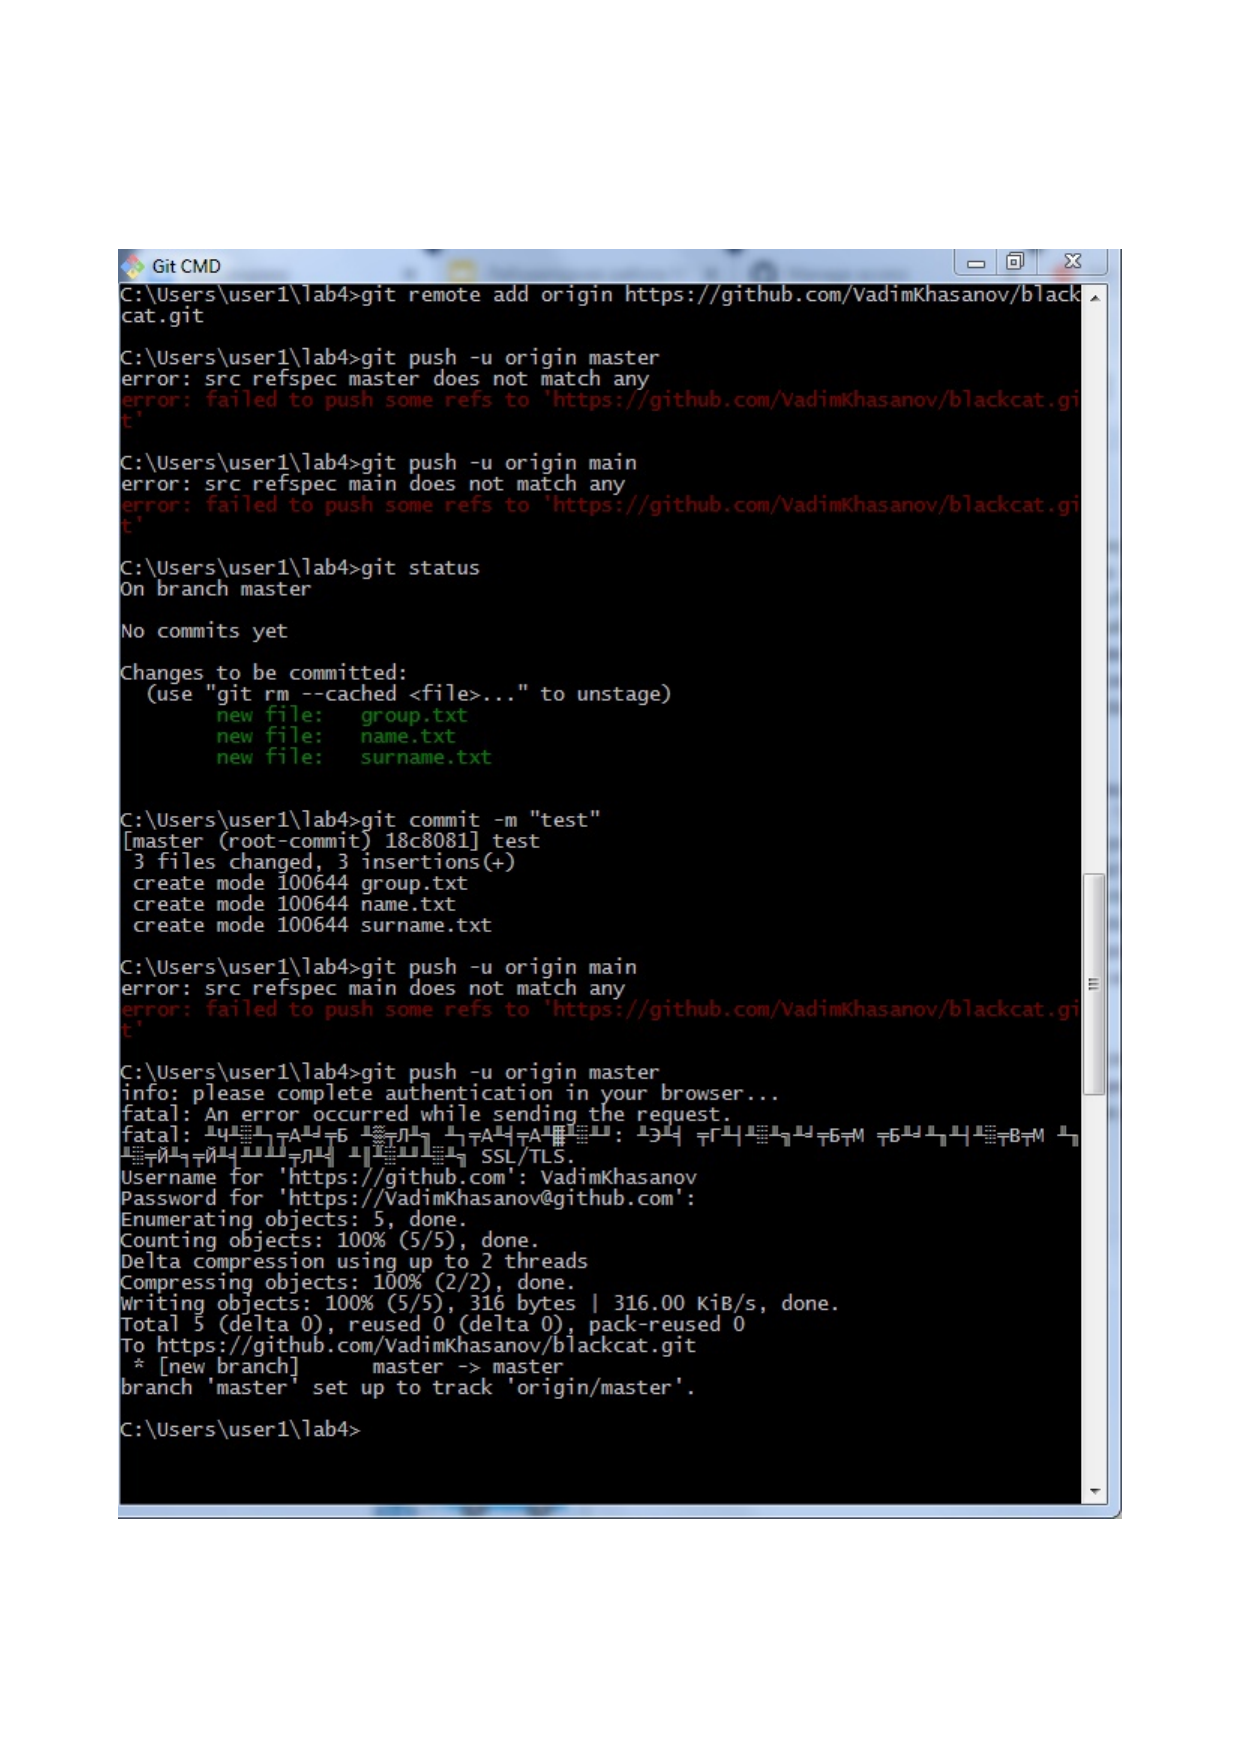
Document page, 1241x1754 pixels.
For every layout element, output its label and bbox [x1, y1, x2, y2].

picture [118, 249, 1122, 1519]
